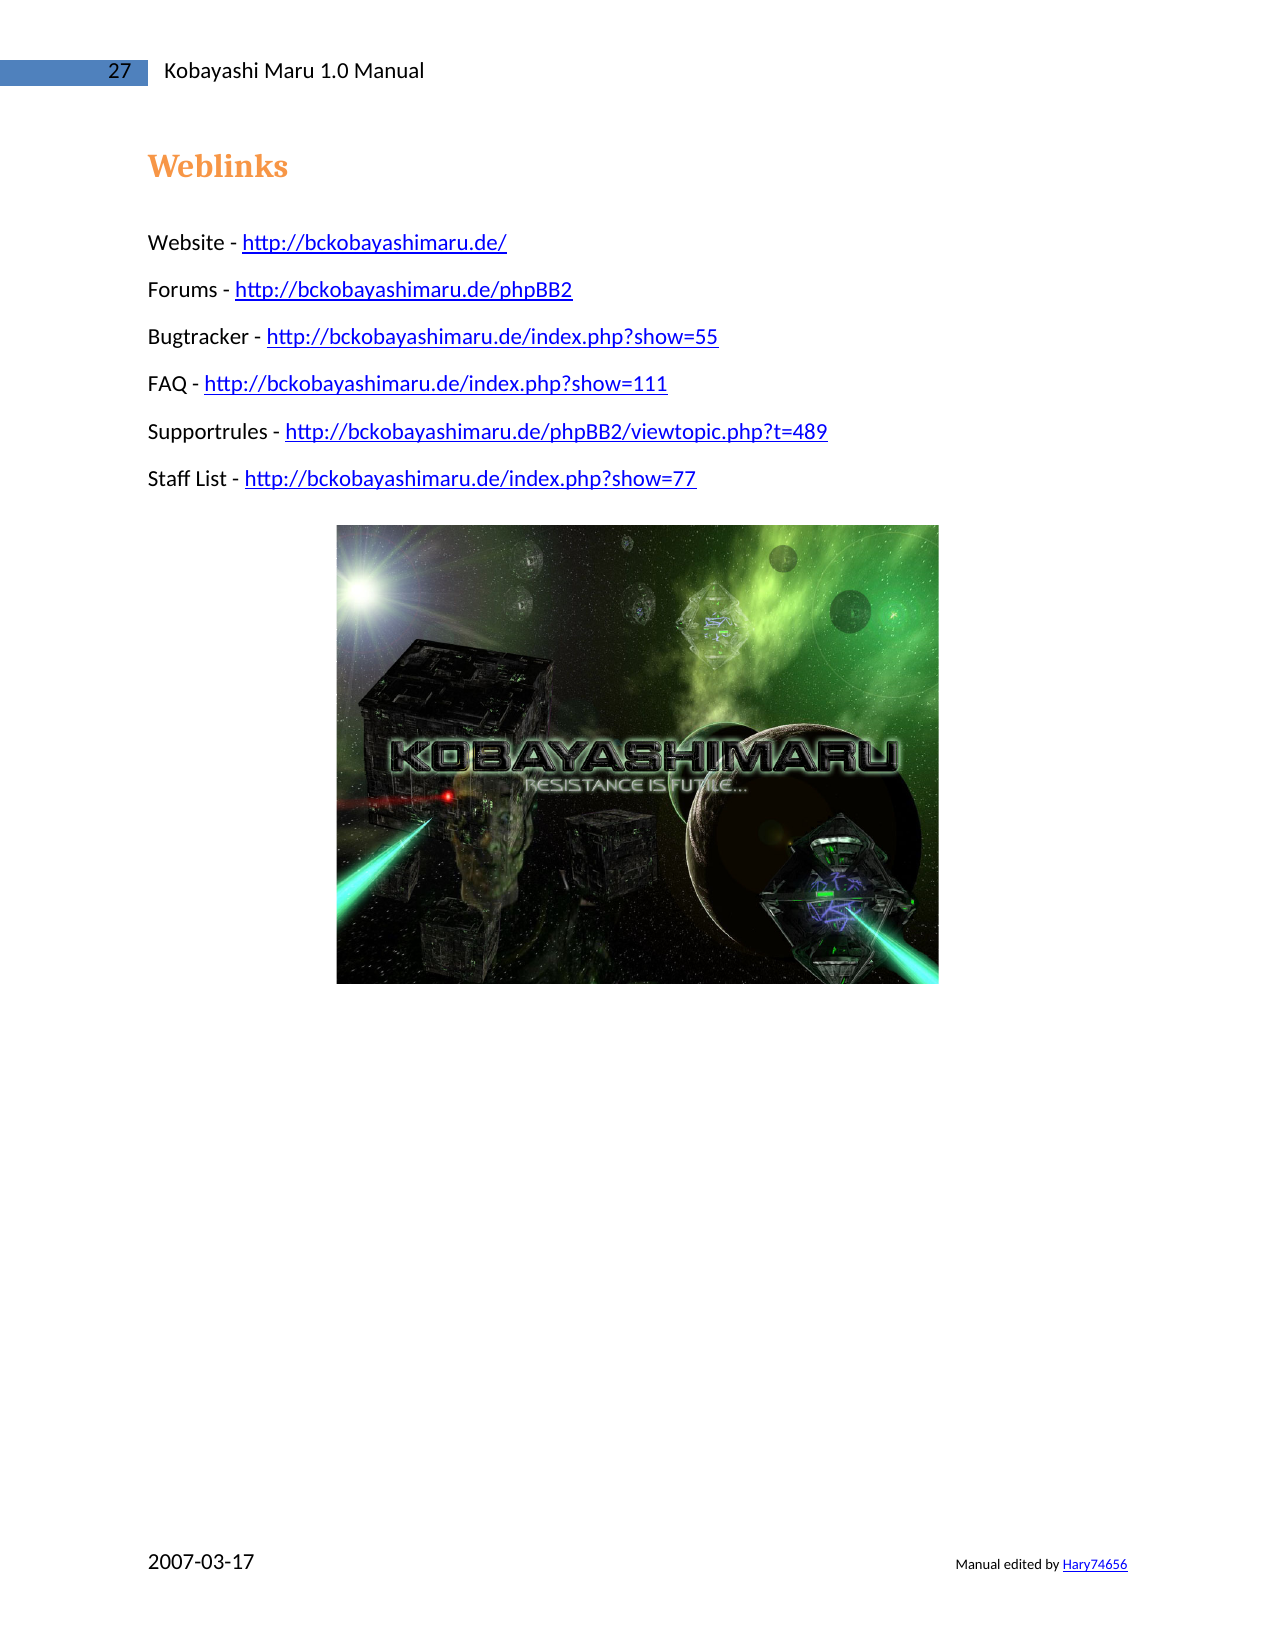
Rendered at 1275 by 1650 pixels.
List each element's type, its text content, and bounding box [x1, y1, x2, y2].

picture [336, 525, 939, 984]
text Staff List - http://bckobayashimaru.de/index.php?show=77 [148, 469, 1127, 492]
text Website - http://bckobayashimaru.de/ [148, 233, 1127, 256]
text Weblinks [148, 148, 1127, 186]
text Forums - http://bckobayashimaru.de/phpBB2 [148, 280, 1127, 303]
text FAQ - http://bckobayashimaru.de/index.php?show=111 [148, 375, 1127, 398]
text Supportrules - http://bckobayashimaru.de/phpBB2/viewtopic.php?t=489 [148, 422, 1127, 445]
text Bugtracker - http://bckobayashimaru.de/index.php?show=55 [148, 327, 1127, 350]
